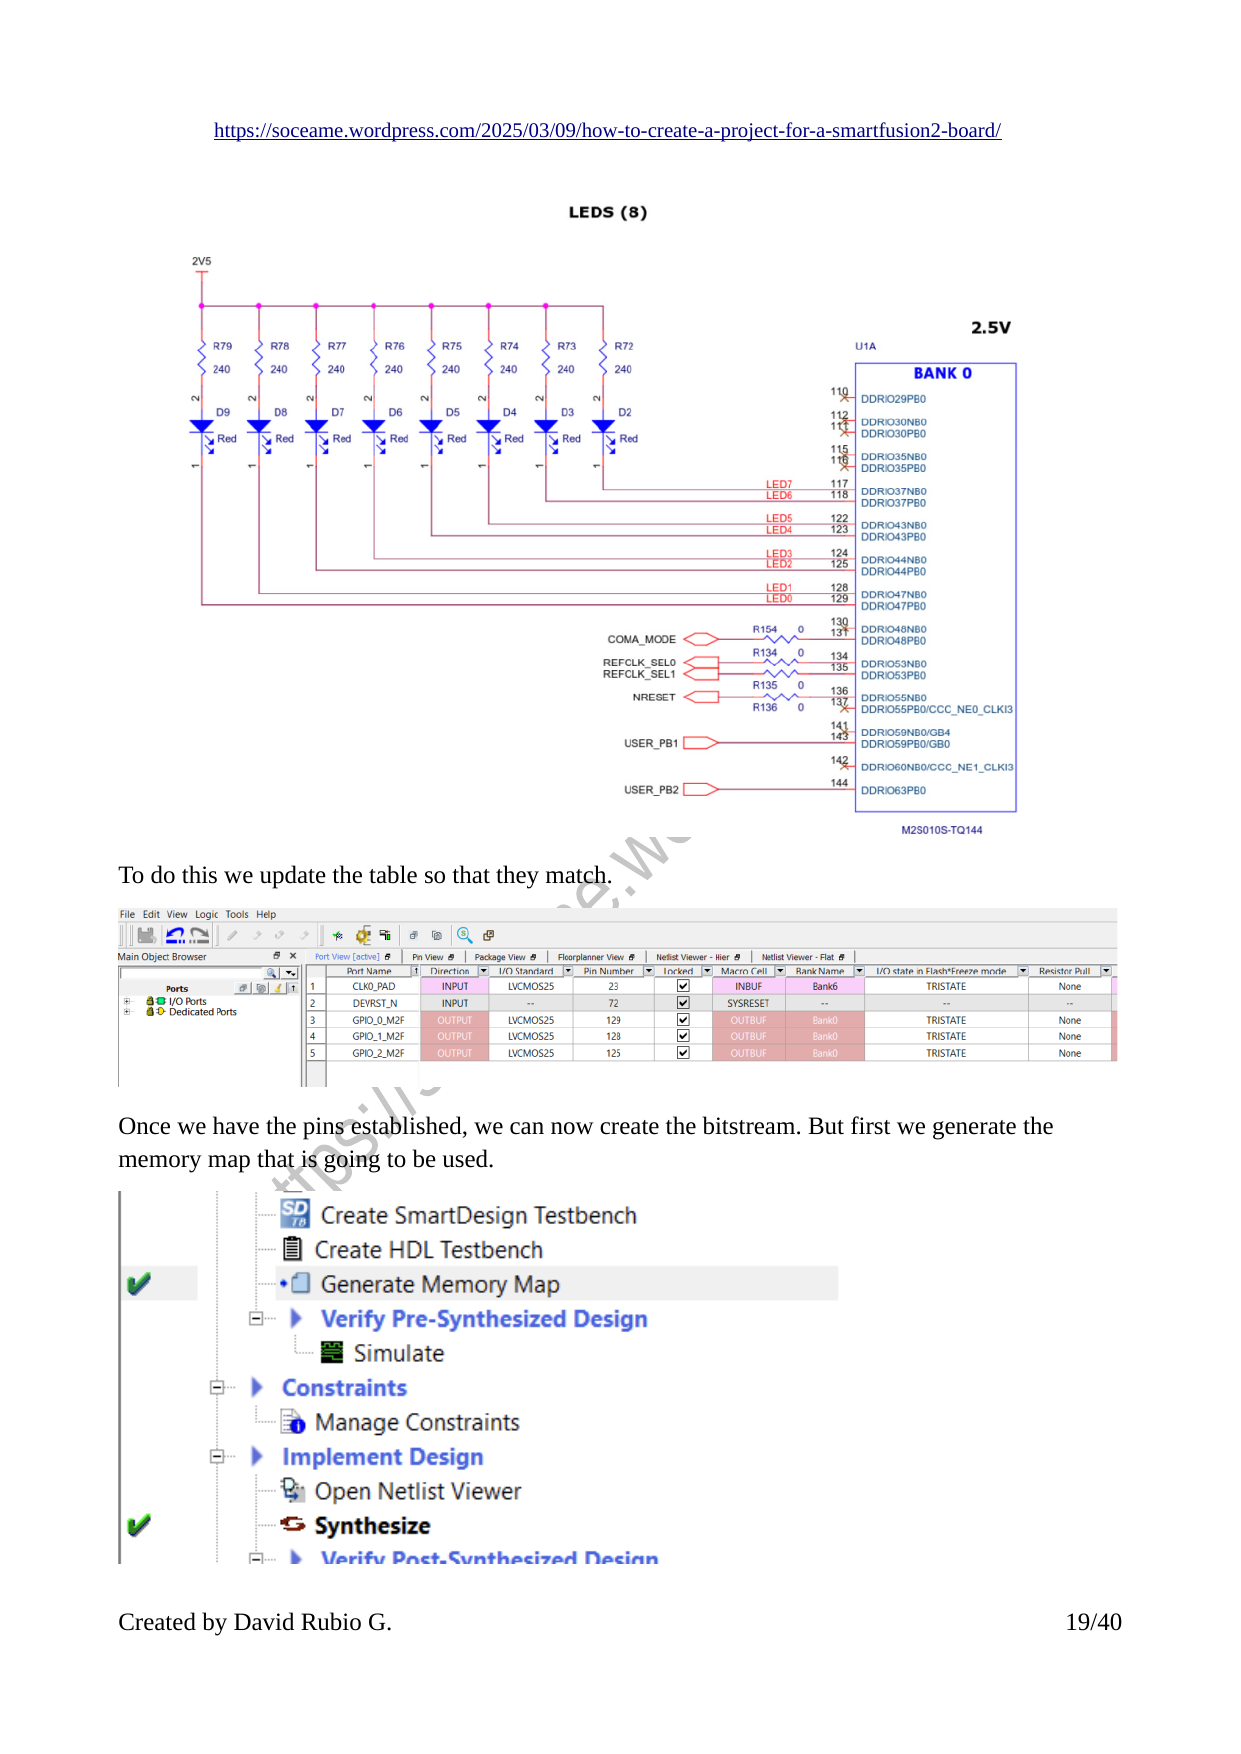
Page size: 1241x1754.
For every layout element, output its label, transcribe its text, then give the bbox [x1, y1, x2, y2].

text Once we have the pins established, we can now create the bitstream. But first we generate the memory map that is going to be used. [118, 1111, 1122, 1173]
picture [118, 1191, 839, 1564]
picture [118, 908, 1118, 1087]
picture [118, 177, 1111, 837]
text To do this we update the table so that they match. [118, 861, 1122, 889]
